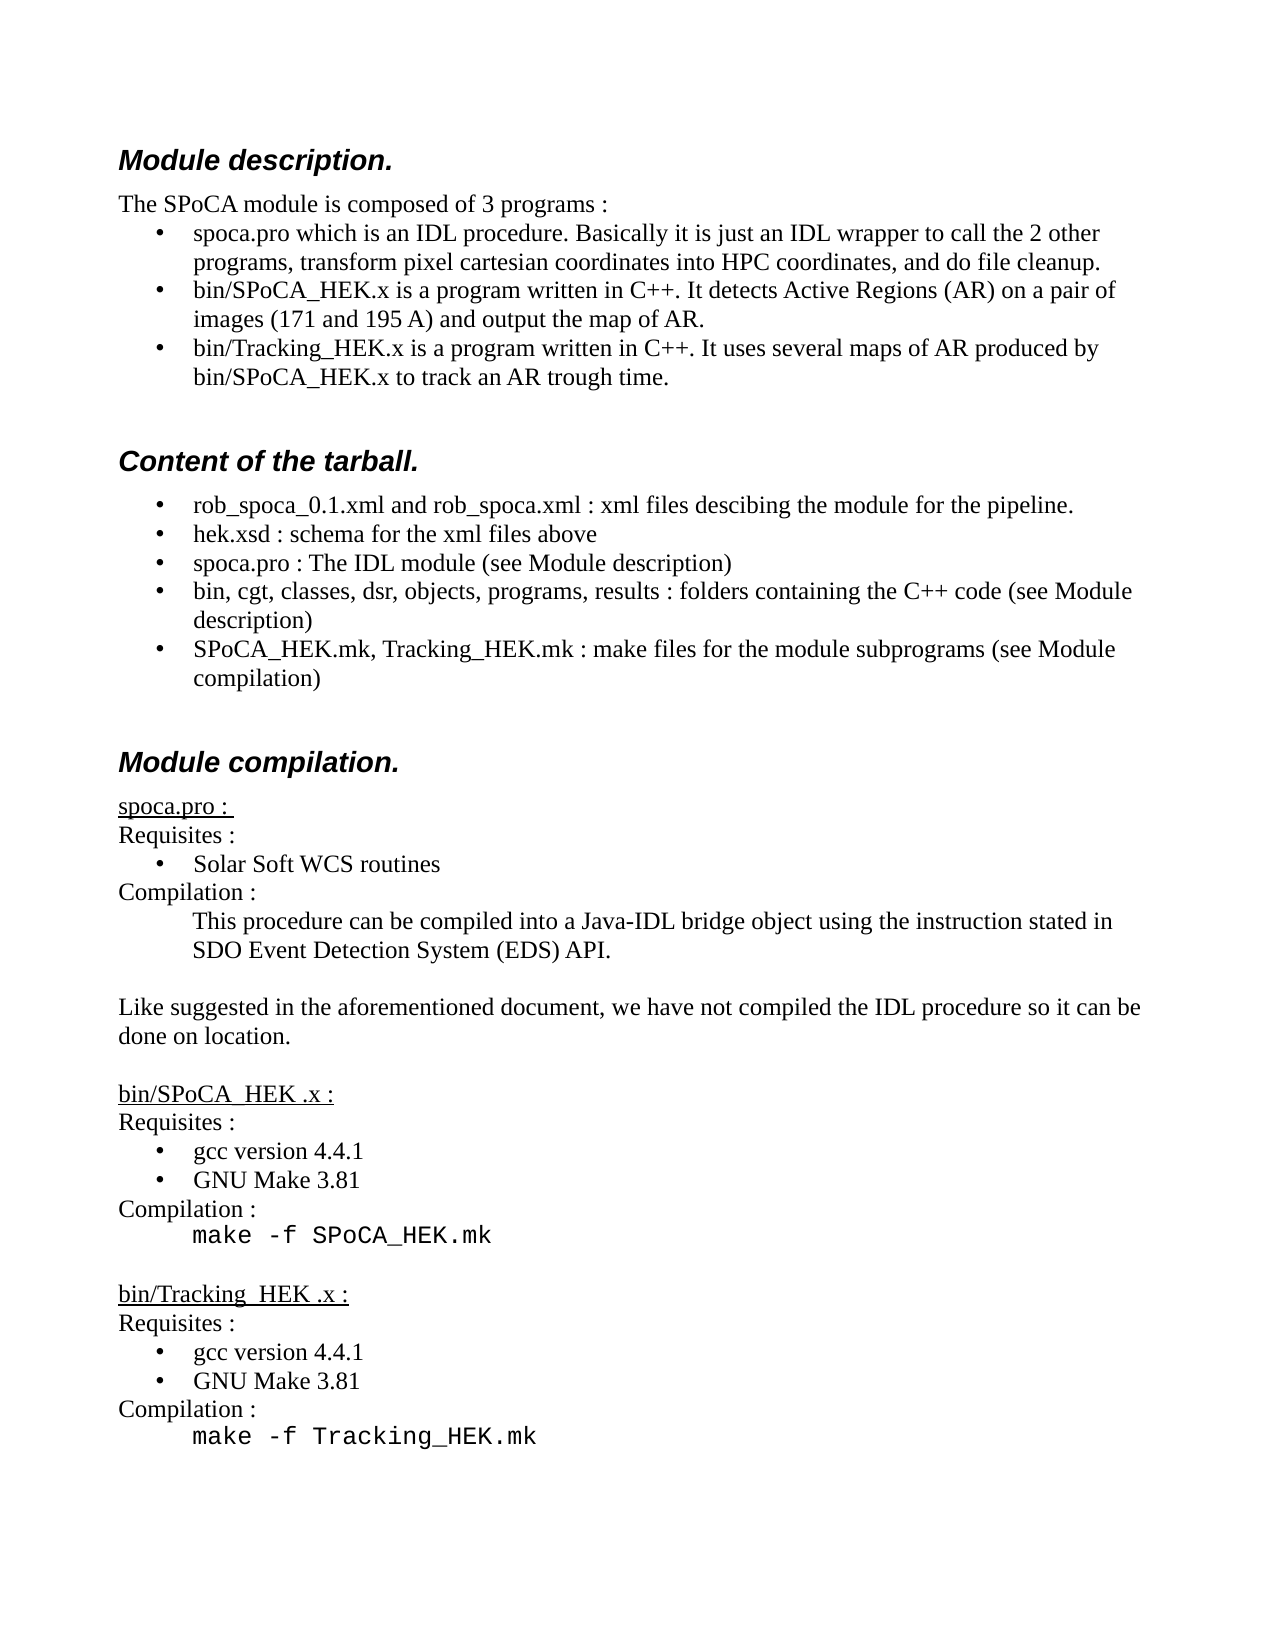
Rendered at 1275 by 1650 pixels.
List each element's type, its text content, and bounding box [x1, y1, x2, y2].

subtitle Module compilation. [118, 745, 1157, 779]
list SPoCA_HEK.mk, Tracking_HEK.mk : make files for the module subprograms (see Module compilation) [156, 634, 1157, 691]
text Requisites : [118, 820, 1157, 849]
text bin/SPoCA_HEK .x : [118, 1079, 1157, 1107]
list Solar Soft WCS routines [156, 849, 1157, 877]
subtitle Content of the tarball. [118, 444, 1157, 478]
text bin/Tracking_HEK .x : [118, 1279, 1157, 1308]
text The SPoCA module is composed of 3 programs : [118, 189, 1157, 218]
text Compilation : [118, 877, 1157, 906]
list bin/Tracking_HEK.x is a program written in C++. It uses several maps of AR produced by bin/SPoCA_HEK.x to track an AR trough time. [156, 333, 1157, 390]
list spoca.pro : The IDL module (see Module description) [156, 548, 1157, 576]
text Compilation : [118, 1194, 1157, 1222]
list hek.xsd : schema for the xml files above [156, 519, 1157, 548]
list GNU Make 3.81 [156, 1165, 1157, 1194]
text This procedure can be compiled into a Java-IDL bridge object using the instruction stated in SDO Event Detection System (EDS) API. [192, 906, 1157, 964]
text make -f Tracking_HEK.mk [192, 1423, 1157, 1452]
list gcc version 4.4.1 [156, 1136, 1157, 1165]
list spoca.pro which is an IDL procedure. Basically it is just an IDL wrapper to call the 2 other programs, transform pixel cartesian coordinates into HPC coordinates, and do file cleanup. [156, 218, 1157, 275]
text spoca.pro : [118, 791, 1157, 820]
text Compilation : [118, 1394, 1157, 1423]
list bin, cgt, classes, dsr, objects, programs, results : folders containing the C++ code (see Module description) [156, 576, 1157, 634]
list GNU Make 3.81 [156, 1366, 1157, 1394]
list gcc version 4.4.1 [156, 1337, 1157, 1366]
list rob_spoca_0.1.xml and rob_spoca.xml : xml files descibing the module for the pipeline. [156, 490, 1157, 519]
text Requisites : [118, 1107, 1157, 1136]
text Like suggested in the aforementioned document, we have not compiled the IDL procedure so it can be done on location. [118, 992, 1157, 1050]
list bin/SPoCA_HEK.x is a program written in C++. It detects Active Regions (AR) on a pair of images (171 and 195 A) and output the map of AR. [156, 275, 1157, 333]
text make -f SPoCA_HEK.mk [192, 1222, 1157, 1251]
text Requisites : [118, 1308, 1157, 1337]
subtitle Module description. [118, 143, 1157, 177]
